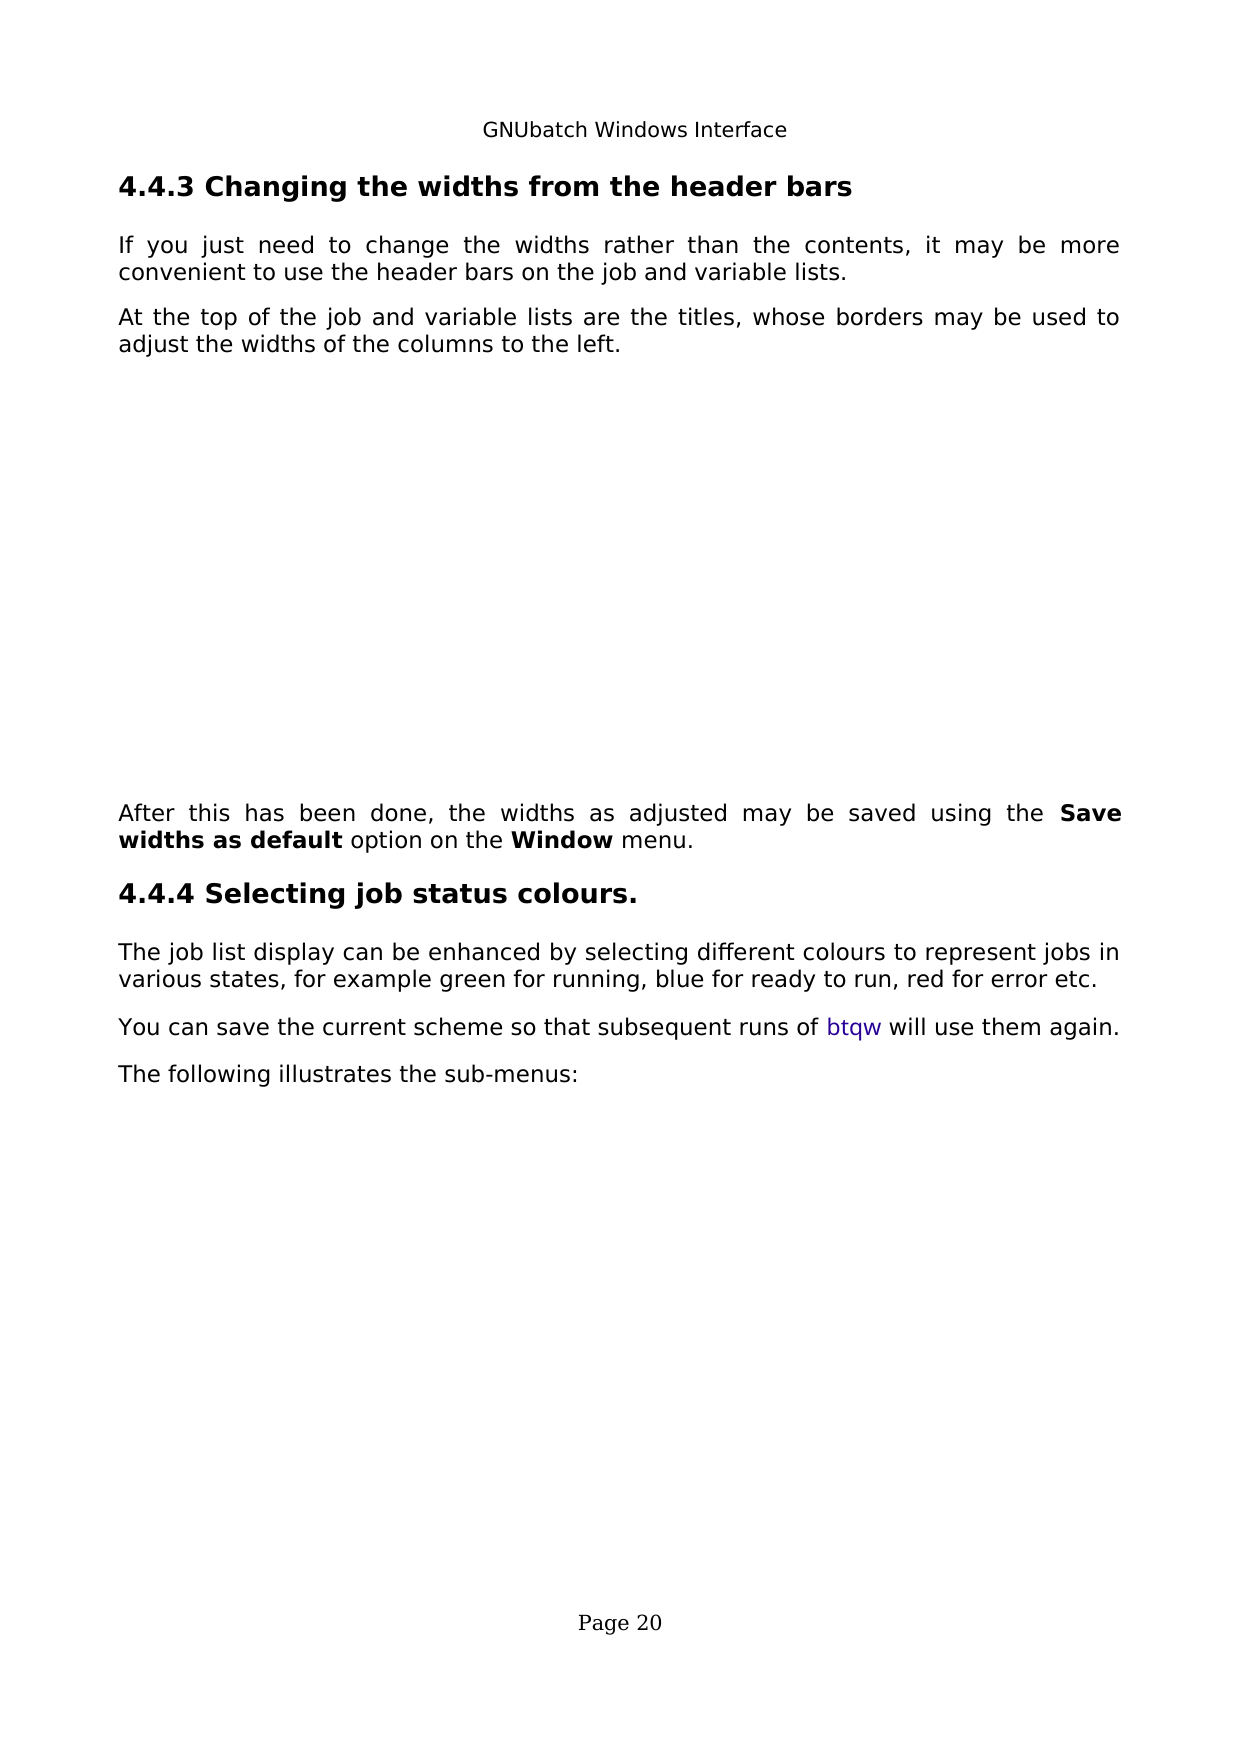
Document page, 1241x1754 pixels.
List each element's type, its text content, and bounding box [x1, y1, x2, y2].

subtitle Changing the widths from the header bars [118, 172, 1122, 203]
text After this has been done, the widths as adjusted may be saved using the Save widths as default option on the Window menu. [118, 800, 1122, 853]
text You can save the current scheme so that subsequent runs of btqw will use them again. [118, 1011, 1122, 1042]
text The following illustrates the sub-menus: [118, 1061, 1122, 1087]
text At the top of the job and variable lists are the titles, whose borders may be used to adjust the widths of the columns to the left. [118, 304, 1122, 358]
text The job list display can be enhanced by selecting different colours to represent jobs in various states, for example green for running, blue for ready to run, red for error etc. [118, 939, 1122, 993]
text If you just need to change the widths rather than the contents, it may be more convenient to use the header bars on the job and variable lists. [118, 233, 1122, 286]
subtitle Selecting job status colours. [118, 878, 1122, 910]
